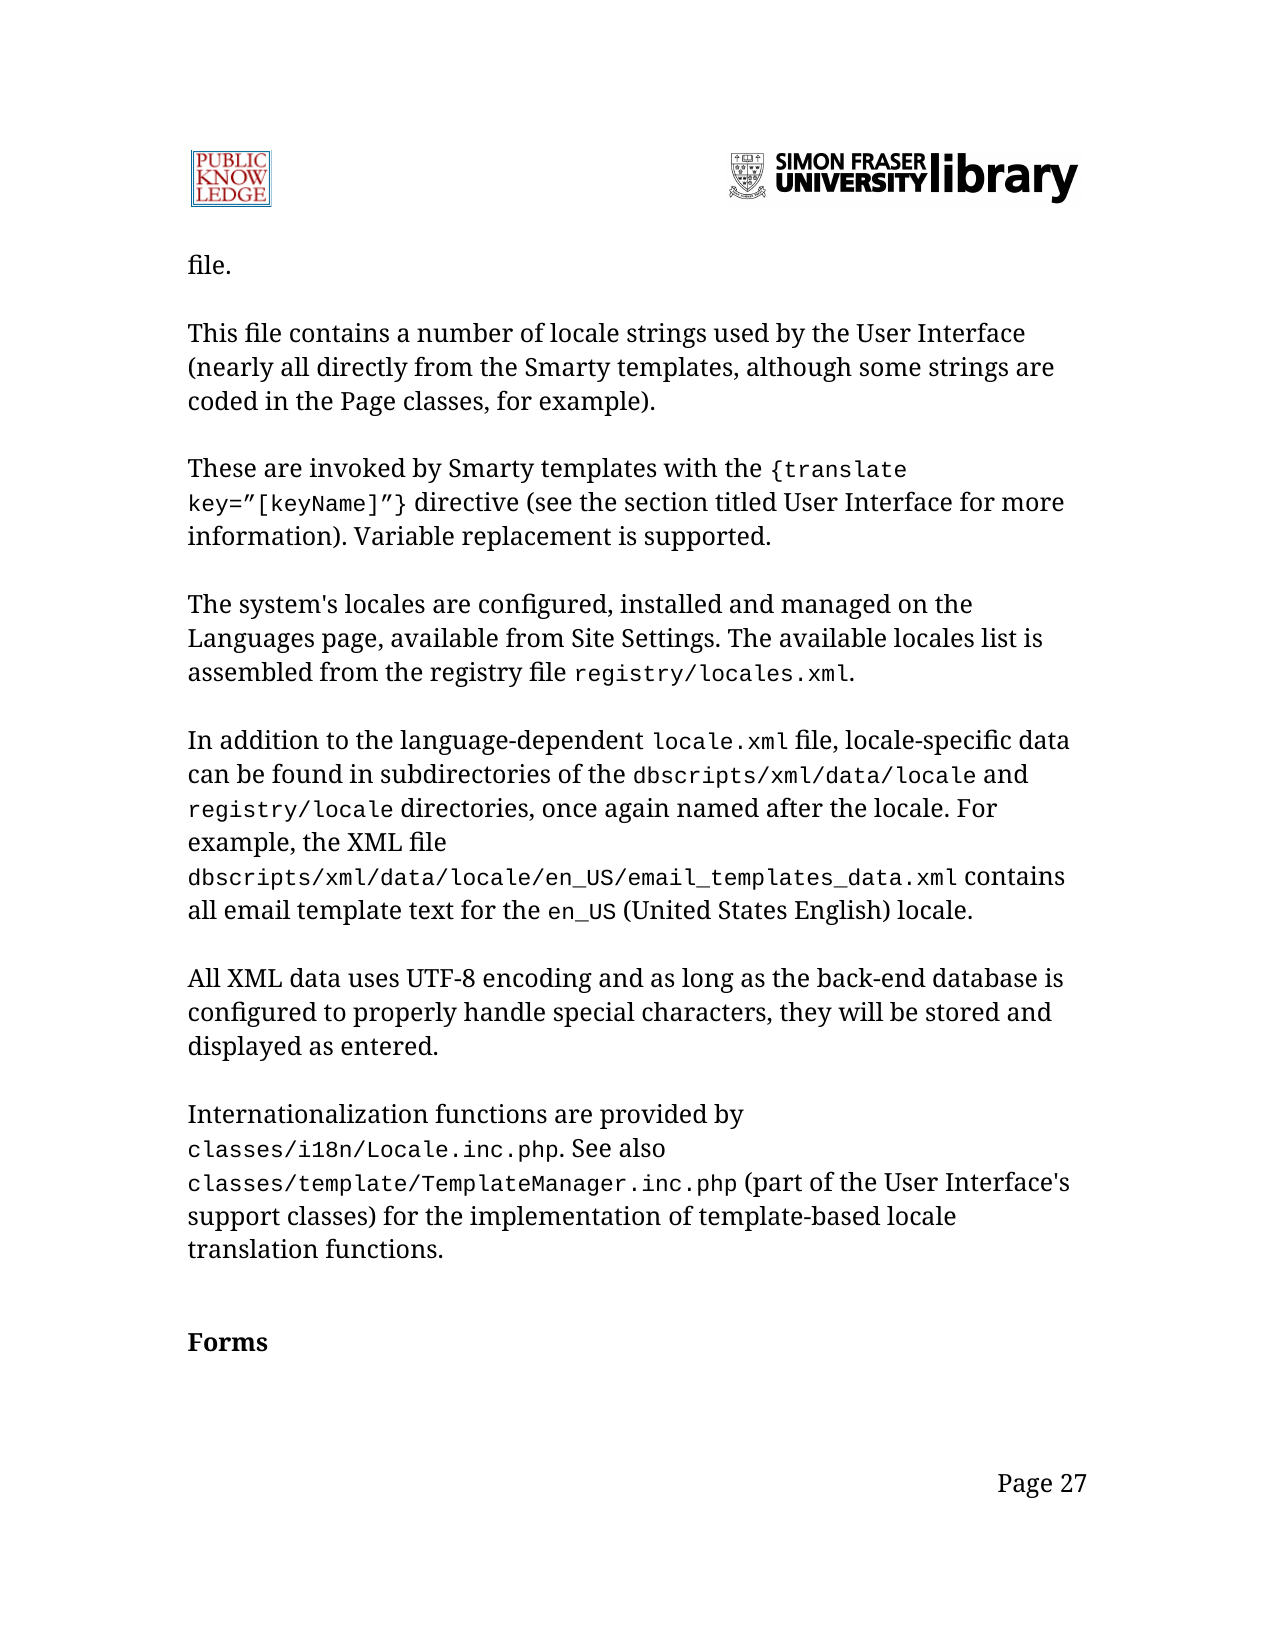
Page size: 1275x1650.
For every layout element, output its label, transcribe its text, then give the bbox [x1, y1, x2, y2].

text All XML data uses UTF-8 encoding and as long as the back-end database is configured to properly handle special characters, they will be stored and displayed as entered. [187, 961, 1087, 1062]
picture [723, 150, 1083, 207]
text Internationalization functions are provided by classes/i18n/Locale.inc.php. See also classes/template/TemplateManager.inc.php (part of the User Interface's support classes) for the implementation of template-based locale translation functions. [187, 1096, 1087, 1266]
text This file contains a number of locale strings used by the User Interface (nearly all directly from the Smarty templates, although some strings are coded in the Page classes, for example). [187, 315, 1087, 417]
text In addition to the language-dependent locale.xml file, locale-specific data can be found in subdirectories of the dbscripts/xml/data/locale and registry/locale directories, once again named after the locale. For example, the XML file dbscripts/xml/data/locale/en_US/email_templates_data.xml contains all email template text for the en_US (United States English) locale. [187, 723, 1087, 927]
picture [193, 150, 272, 205]
subtitle Forms [187, 1325, 1087, 1359]
text file. [187, 247, 1087, 281]
text The system's locales are configured, installed and managed on the Languages page, available from Site Settings. The available locales list is assembled from the registry file registry/locales.xml. [187, 587, 1087, 689]
text These are invoked by Smarty templates with the {translate key=”[keyName]”} directive (see the section titled User Interface for more information). Variable replacement is supported. [187, 451, 1087, 553]
